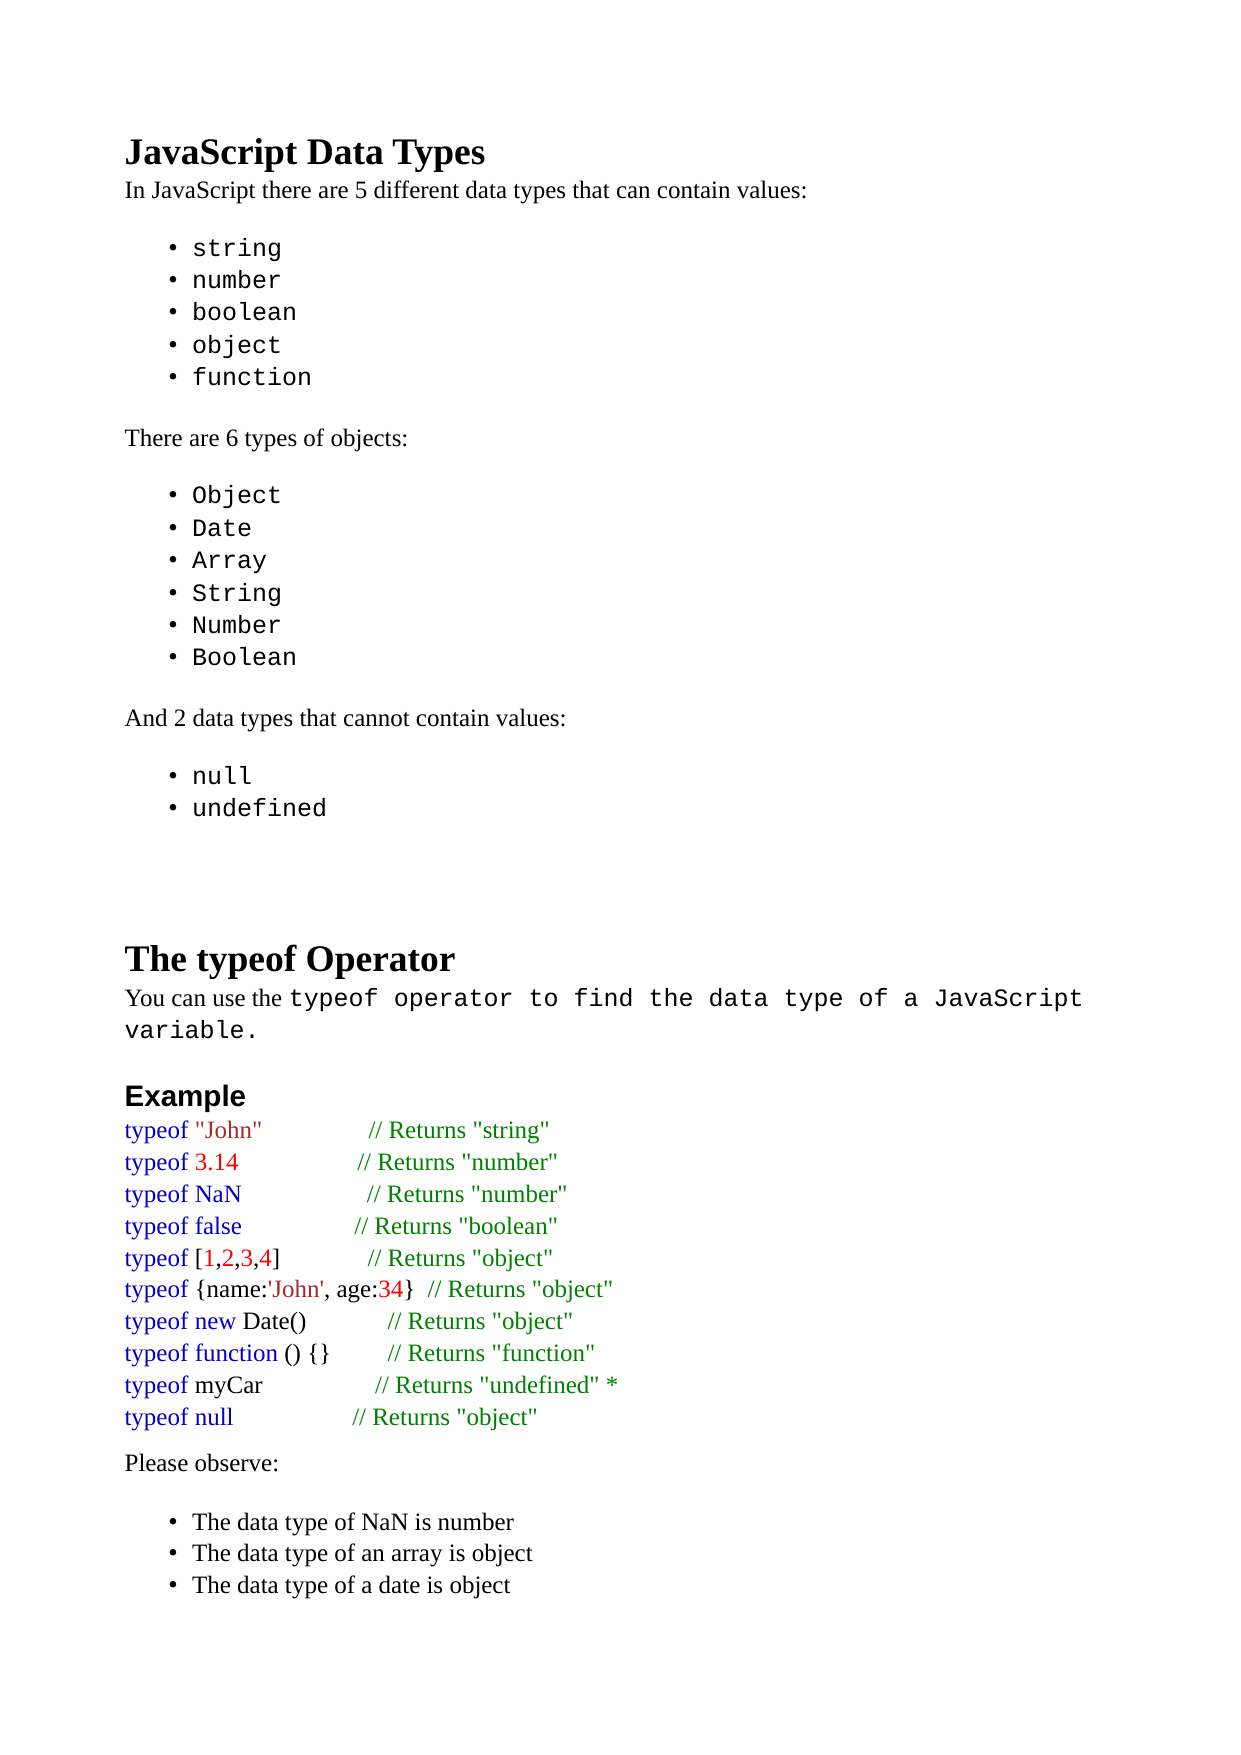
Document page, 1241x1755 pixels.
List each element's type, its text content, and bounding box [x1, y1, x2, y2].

list undefined [162, 789, 1122, 830]
list Object [162, 477, 1122, 509]
list Number [162, 606, 1122, 639]
text In JavaScript there are 5 different data types that can contain values: [118, 170, 1122, 210]
text typeof "John" // Returns "string" typeof 3.14 // Returns "number" typeof NaN // Returns "number" typeof false // Returns "boolean" typeof [1,2,3,4] // Returns "object" typeof {name:'John', age:34} // Returns "object" typeof new Date() // Returns "object" typeof function () {} // Returns "function" typeof myCar // Returns "undefined" * typeof null // Returns "object" [118, 1110, 1122, 1430]
subtitle Example [118, 1073, 1122, 1110]
list function [162, 358, 1122, 399]
list String [162, 574, 1122, 606]
subtitle JavaScript Data Types [118, 124, 1122, 170]
list The data type of a date is object [162, 1565, 1122, 1605]
list The data type of NaN is number [162, 1502, 1122, 1533]
list null [162, 757, 1122, 789]
text And 2 data types that cannot contain values: [118, 698, 1122, 738]
subtitle The typeof Operator [118, 932, 1122, 978]
list boolean [162, 294, 1122, 326]
text You can use the typeof operator to find the data type of a JavaScript variable. [118, 978, 1122, 1046]
list The data type of an array is object [162, 1533, 1122, 1565]
list Date [162, 509, 1122, 542]
list object [162, 326, 1122, 358]
list string [162, 229, 1122, 261]
list Boolean [162, 639, 1122, 679]
text There are 6 types of objects: [118, 418, 1122, 458]
text Please observe: [118, 1443, 1122, 1483]
list Array [162, 542, 1122, 574]
list number [162, 261, 1122, 294]
